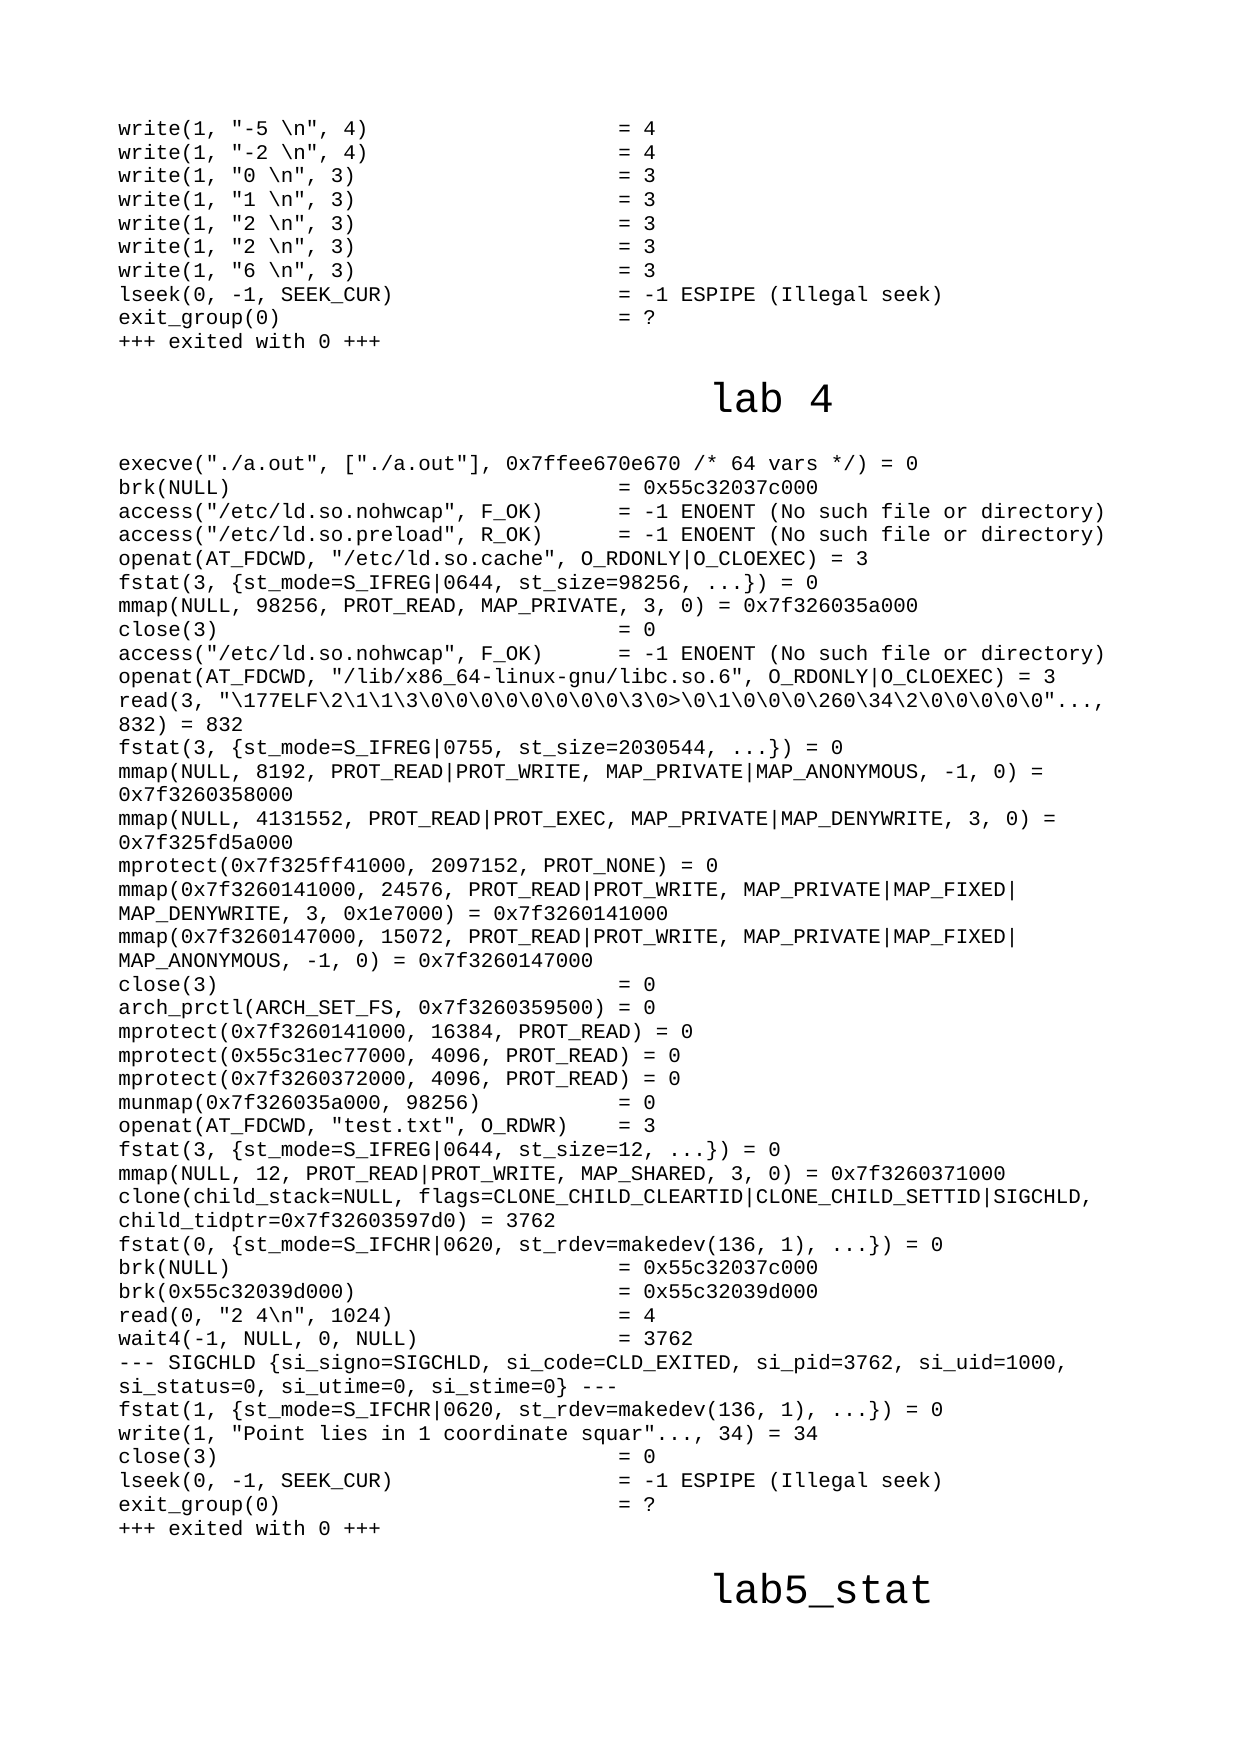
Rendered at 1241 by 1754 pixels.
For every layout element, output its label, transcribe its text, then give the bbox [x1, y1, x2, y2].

text brk(0x55c32039d000) = 0x55c32039d000 [118, 1281, 1122, 1305]
text mmap(NULL, 8192, PROT_READ|PROT_WRITE, MAP_PRIVATE|MAP_ANONYMOUS, -1, 0) = 0x7f3260358000 [118, 761, 1122, 808]
text access("/etc/ld.so.nohwcap", F_OK) = -1 ENOENT (No such file or directory) [118, 501, 1122, 524]
text brk(NULL) = 0x55c32037c000 [118, 477, 1122, 501]
text access("/etc/ld.so.nohwcap", F_OK) = -1 ENOENT (No such file or directory) [118, 643, 1122, 666]
text mmap(NULL, 12, PROT_READ|PROT_WRITE, MAP_SHARED, 3, 0) = 0x7f3260371000 [118, 1163, 1122, 1186]
text fstat(0, {st_mode=S_IFCHR|0620, st_rdev=makedev(136, 1), ...}) = 0 [118, 1234, 1122, 1257]
text write(1, "6 \n", 3) = 3 [118, 260, 1122, 284]
text munmap(0x7f326035a000, 98256) = 0 [118, 1092, 1122, 1116]
text exit_group(0) = ? [118, 307, 1122, 331]
text write(1, "2 \n", 3) = 3 [118, 213, 1122, 236]
text write(1, "2 \n", 3) = 3 [118, 236, 1122, 260]
text +++ exited with 0 +++ [118, 331, 1122, 354]
text access("/etc/ld.so.preload", R_OK) = -1 ENOENT (No such file or directory) [118, 524, 1122, 548]
text mmap(NULL, 98256, PROT_READ, MAP_PRIVATE, 3, 0) = 0x7f326035a000 [118, 595, 1122, 619]
text arch_prctl(ARCH_SET_FS, 0x7f3260359500) = 0 [118, 997, 1122, 1021]
text mmap(0x7f3260147000, 15072, PROT_READ|PROT_WRITE, MAP_PRIVATE|MAP_FIXED|MAP_ANONYMOUS, -1, 0) = 0x7f3260147000 [118, 926, 1122, 974]
text close(3) = 0 [118, 619, 1122, 643]
text fstat(3, {st_mode=S_IFREG|0644, st_size=98256, ...}) = 0 [118, 572, 1122, 595]
text lab5_stat [118, 1569, 1122, 1616]
text close(3) = 0 [118, 1447, 1122, 1470]
text fstat(1, {st_mode=S_IFCHR|0620, st_rdev=makedev(136, 1), ...}) = 0 [118, 1399, 1122, 1423]
text write(1, "0 \n", 3) = 3 [118, 165, 1122, 189]
text exit_group(0) = ? [118, 1494, 1122, 1517]
text clone(child_stack=NULL, flags=CLONE_CHILD_CLEARTID|CLONE_CHILD_SETTID|SIGCHLD, child_tidptr=0x7f32603597d0) = 3762 [118, 1186, 1122, 1234]
text write(1, "1 \n", 3) = 3 [118, 189, 1122, 213]
text lseek(0, -1, SEEK_CUR) = -1 ESPIPE (Illegal seek) [118, 284, 1122, 307]
text mprotect(0x55c31ec77000, 4096, PROT_READ) = 0 [118, 1044, 1122, 1068]
text mprotect(0x7f3260141000, 16384, PROT_READ) = 0 [118, 1021, 1122, 1044]
text openat(AT_FDCWD, "test.txt", O_RDWR) = 3 [118, 1116, 1122, 1139]
text fstat(3, {st_mode=S_IFREG|0755, st_size=2030544, ...}) = 0 [118, 737, 1122, 761]
text mprotect(0x7f3260372000, 4096, PROT_READ) = 0 [118, 1068, 1122, 1092]
text mmap(NULL, 4131552, PROT_READ|PROT_EXEC, MAP_PRIVATE|MAP_DENYWRITE, 3, 0) = 0x7f325fd5a000 [118, 808, 1122, 855]
text write(1, "-5 \n", 4) = 4 [118, 118, 1122, 142]
text lab 4 [118, 378, 1122, 425]
text --- SIGCHLD {si_signo=SIGCHLD, si_code=CLD_EXITED, si_pid=3762, si_uid=1000, si_status=0, si_utime=0, si_stime=0} --- [118, 1352, 1122, 1399]
text openat(AT_FDCWD, "/lib/x86_64-linux-gnu/libc.so.6", O_RDONLY|O_CLOEXEC) = 3 [118, 666, 1122, 690]
text read(3, "\177ELF\2\1\1\3\0\0\0\0\0\0\0\0\3\0>\0\1\0\0\0\260\34\2\0\0\0\0\0"..., 832) = 832 [118, 690, 1122, 737]
text write(1, "-2 \n", 4) = 4 [118, 142, 1122, 165]
text mprotect(0x7f325ff41000, 2097152, PROT_NONE) = 0 [118, 855, 1122, 879]
text fstat(3, {st_mode=S_IFREG|0644, st_size=12, ...}) = 0 [118, 1139, 1122, 1163]
text read(0, "2 4\n", 1024) = 4 [118, 1305, 1122, 1328]
text close(3) = 0 [118, 974, 1122, 997]
text +++ exited with 0 +++ [118, 1517, 1122, 1541]
text lseek(0, -1, SEEK_CUR) = -1 ESPIPE (Illegal seek) [118, 1470, 1122, 1494]
text write(1, "Point lies in 1 coordinate squar"..., 34) = 34 [118, 1423, 1122, 1447]
text execve("./a.out", ["./a.out"], 0x7ffee670e670 /* 64 vars */) = 0 [118, 453, 1122, 477]
text brk(NULL) = 0x55c32037c000 [118, 1257, 1122, 1281]
text openat(AT_FDCWD, "/etc/ld.so.cache", O_RDONLY|O_CLOEXEC) = 3 [118, 548, 1122, 572]
text mmap(0x7f3260141000, 24576, PROT_READ|PROT_WRITE, MAP_PRIVATE|MAP_FIXED|MAP_DENYWRITE, 3, 0x1e7000) = 0x7f3260141000 [118, 879, 1122, 926]
text wait4(-1, NULL, 0, NULL) = 3762 [118, 1328, 1122, 1352]
